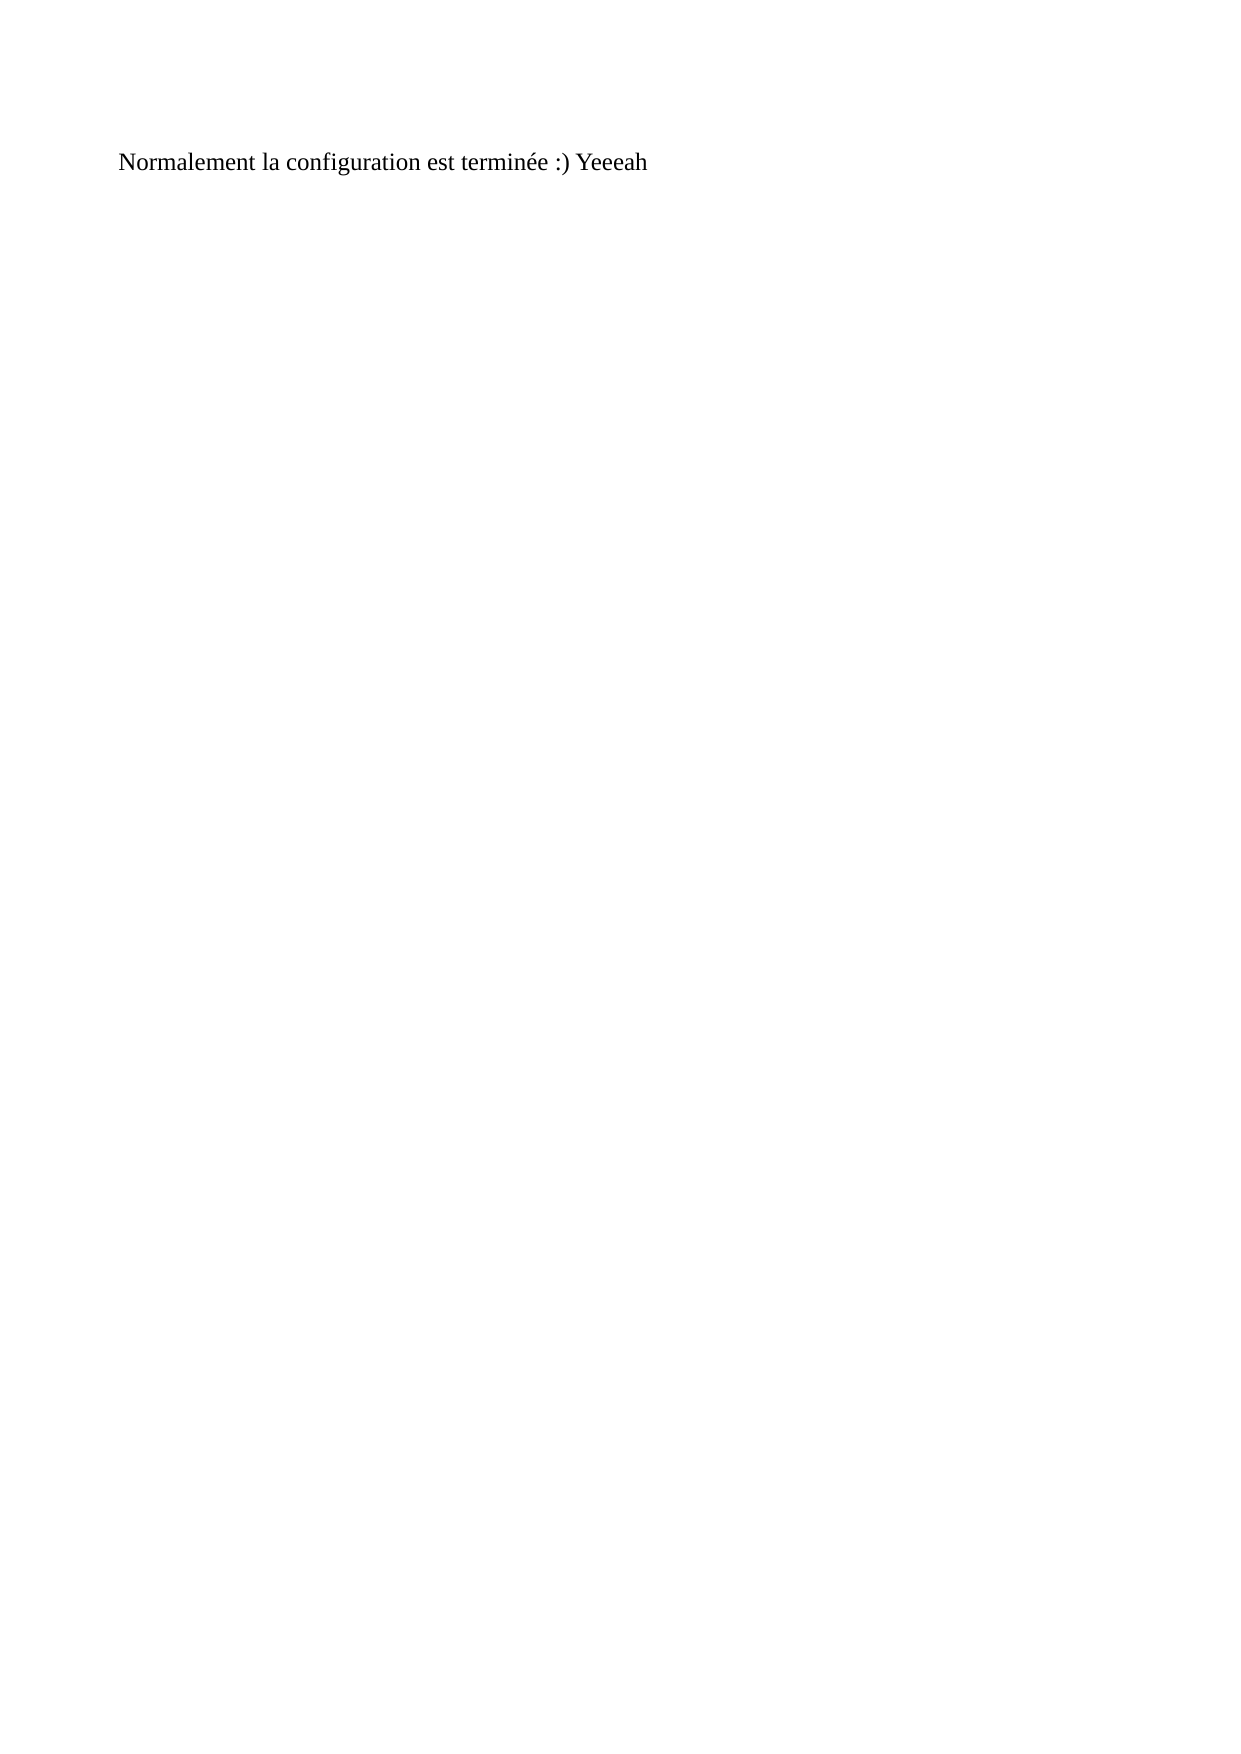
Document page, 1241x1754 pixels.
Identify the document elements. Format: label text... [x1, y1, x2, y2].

text Normalement la configuration est terminée :) Yeeeah [118, 147, 1122, 176]
